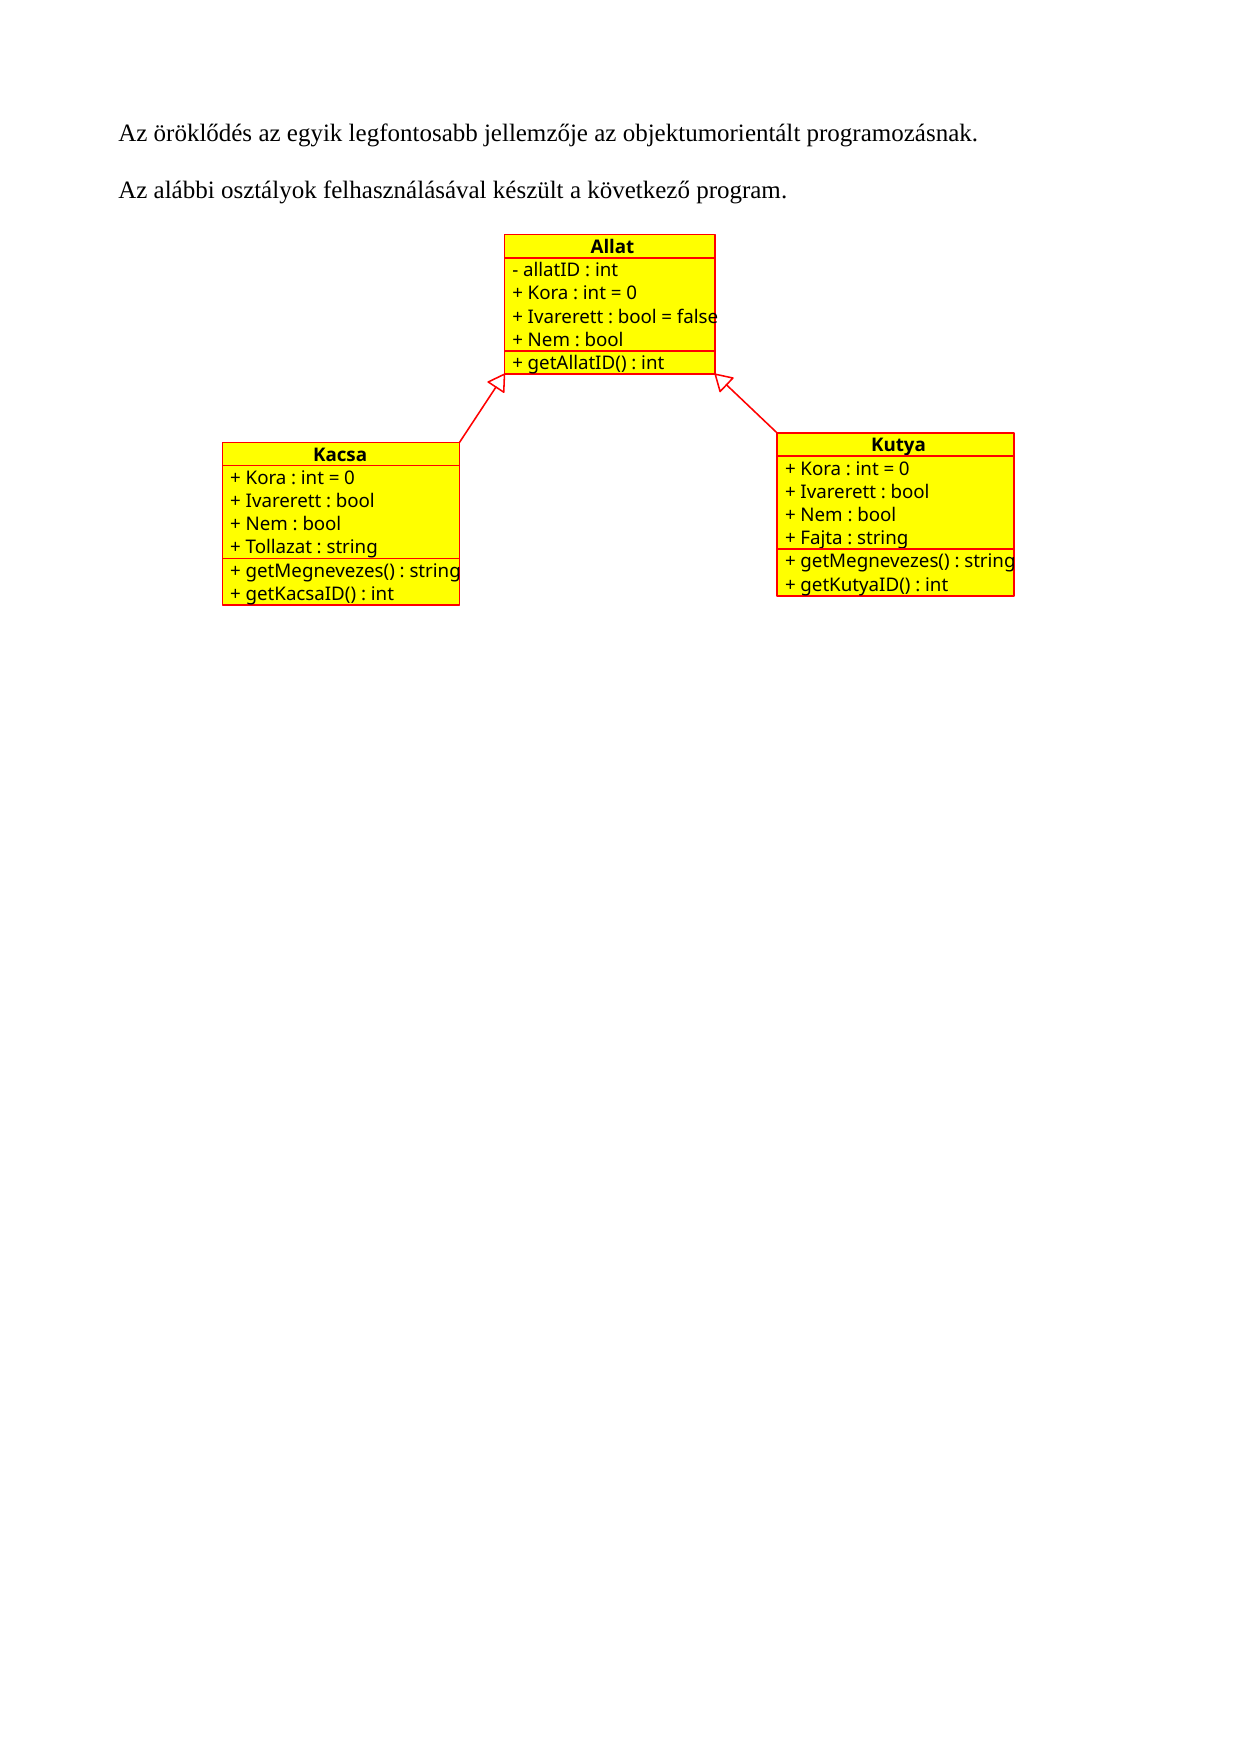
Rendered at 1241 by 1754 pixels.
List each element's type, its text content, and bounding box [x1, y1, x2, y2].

text Az öröklődés az egyik legfontosabb jellemzője az objektumorientált programozásnak. [118, 118, 1122, 147]
text Az alábbi osztályok felhasználásával készült a következő program. [118, 176, 1122, 204]
